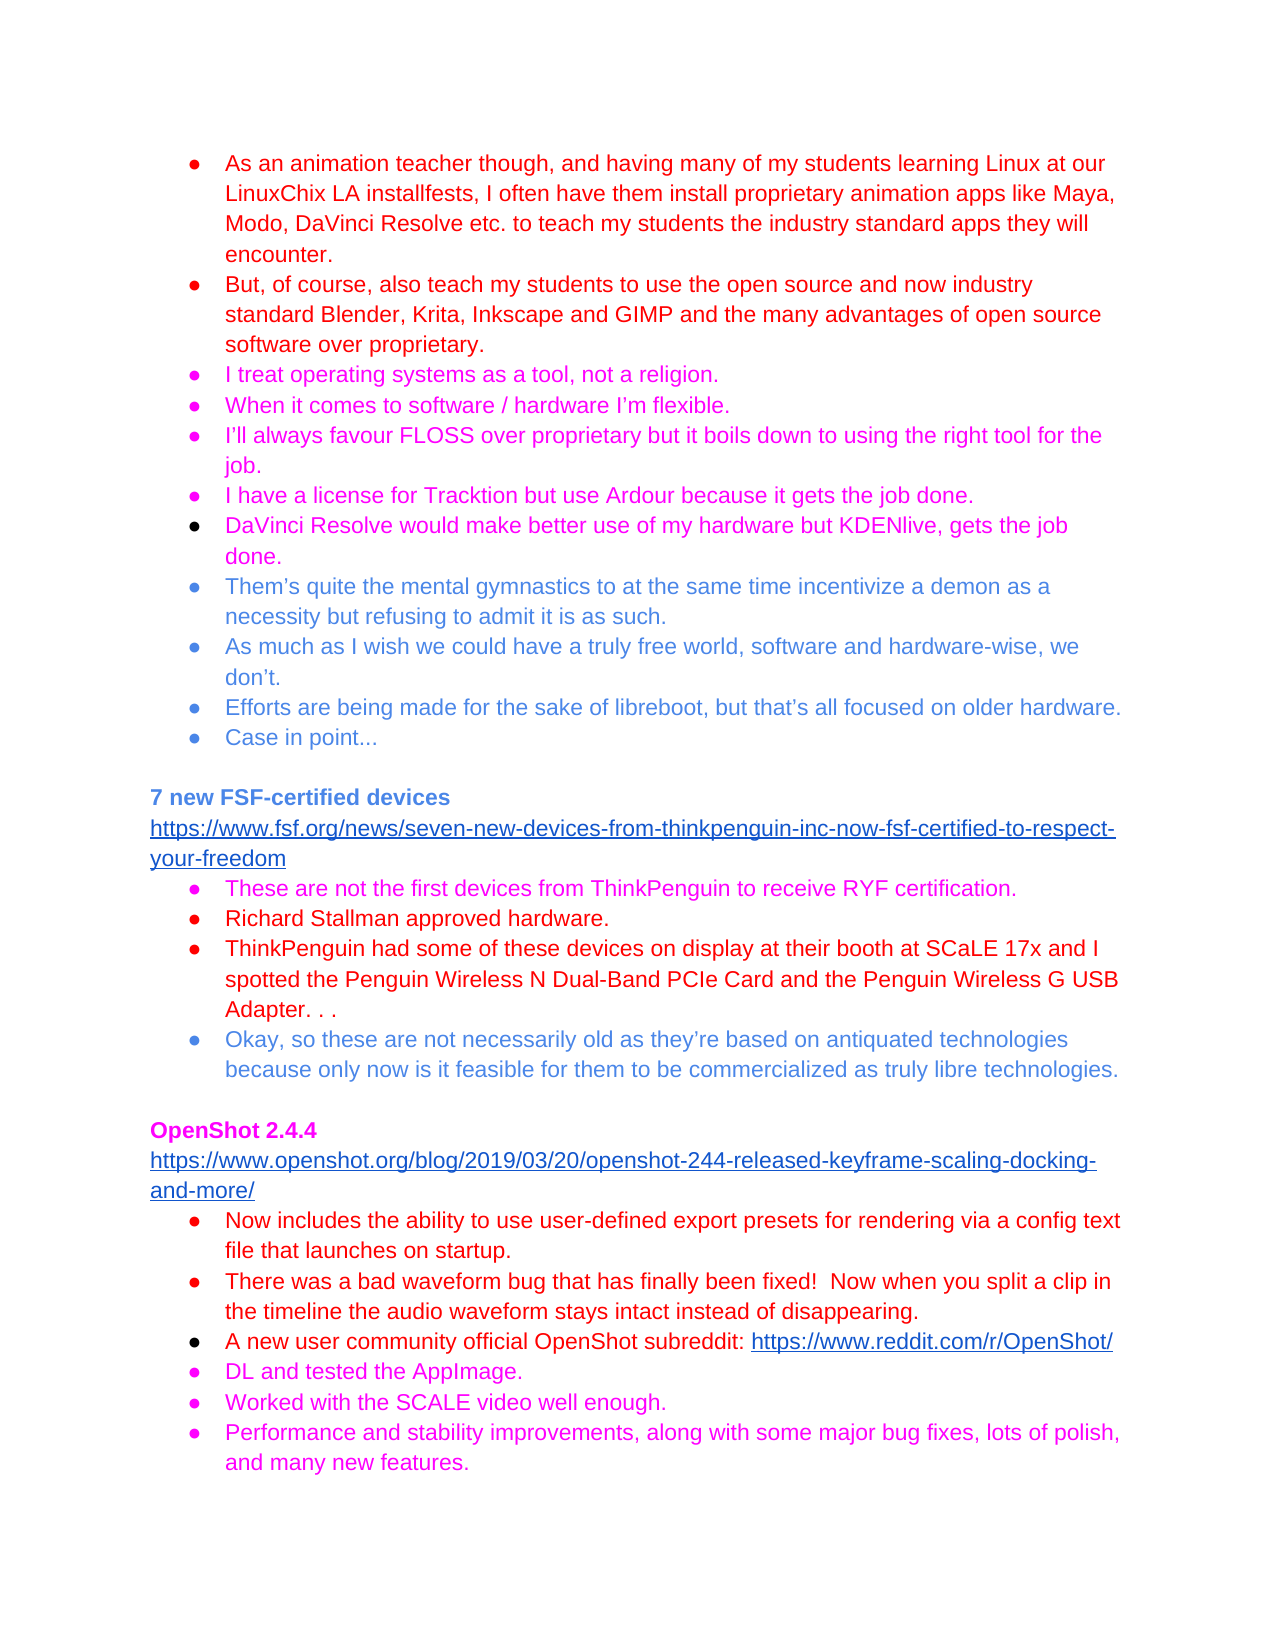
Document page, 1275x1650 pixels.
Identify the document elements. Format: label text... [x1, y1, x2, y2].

list DL and tested the AppImage. [187, 1358, 1125, 1385]
list When it comes to software / hardware I’m flexible. [187, 392, 1125, 418]
text OpenShot 2.4.4 [150, 1117, 1125, 1143]
list I’ll always favour FLOSS over proprietary but it boils down to using the right tool for the job. [187, 422, 1125, 478]
list Efforts are being made for the sake of libreboot, but that’s all focused on older hardware. [187, 694, 1125, 720]
list A new user community official OpenShot subreddit: https://www.reddit.com/r/OpenShot/ [187, 1328, 1125, 1354]
list But, of course, also teach my students to use the open source and now industry standard Blender, Krita, Inkscape and GIMP and the many advantages of open source software over proprietary. [187, 271, 1125, 358]
list Worked with the SCALE video well enough. [187, 1388, 1125, 1415]
list As much as I wish we could have a truly free world, software and hardware-wise, we don’t. [187, 633, 1125, 690]
text https://www.openshot.org/blog/2019/03/20/openshot-244-released-keyframe-scaling-docking-and-more/ [150, 1147, 1125, 1203]
list ThinkPenguin had some of these devices on display at their booth at SCaLE 17x and I spotted the Penguin Wireless N Dual-Band PCIe Card and the Penguin Wireless G USB Adapter. . . [187, 935, 1125, 1022]
list Them’s quite the mental gymnastics to at the same time incentivize a demon as a necessity but refusing to admit it is as such. [187, 573, 1125, 629]
list These are not the first devices from ThinkPenguin to receive RYF certification. [187, 875, 1125, 901]
list There was a bad waveform bug that has finally been fixed! Now when you split a clip in the timeline the audio waveform stays intact instead of disappearing. [187, 1268, 1125, 1324]
list I have a license for Tracktion but use Ardour because it gets the job done. [187, 482, 1125, 509]
list As an animation teacher though, and having many of my students learning Linux at our LinuxChix LA installfests, I often have them install proprietary animation apps like Maya, Modo, DaVinci Resolve etc. to teach my students the industry standard apps they will encounter. [187, 150, 1125, 267]
list Performance and stability improvements, along with some major bug fixes, lots of polish, and many new features. [187, 1419, 1125, 1475]
list I treat operating systems as a tool, not a religion. [187, 361, 1125, 388]
list Okay, so these are not necessarily old as they’re based on antiquated technologies because only now is it feasible for them to be commercialized as truly libre technologies. [187, 1026, 1125, 1083]
list Case in point... [187, 724, 1125, 750]
list Richard Stallman approved hardware. [187, 905, 1125, 932]
list Now includes the ability to use user-defined export presets for rendering via a config text file that launches on startup. [187, 1207, 1125, 1264]
text https://www.fsf.org/news/seven-new-devices-from-thinkpenguin-inc-now-fsf-certified-to-respect-your-freedom [150, 814, 1125, 871]
list DaVinci Resolve would make better use of my hardware but KDENlive, gets the job done. [187, 512, 1125, 569]
text 7 new FSF-certified devices [150, 784, 1125, 811]
